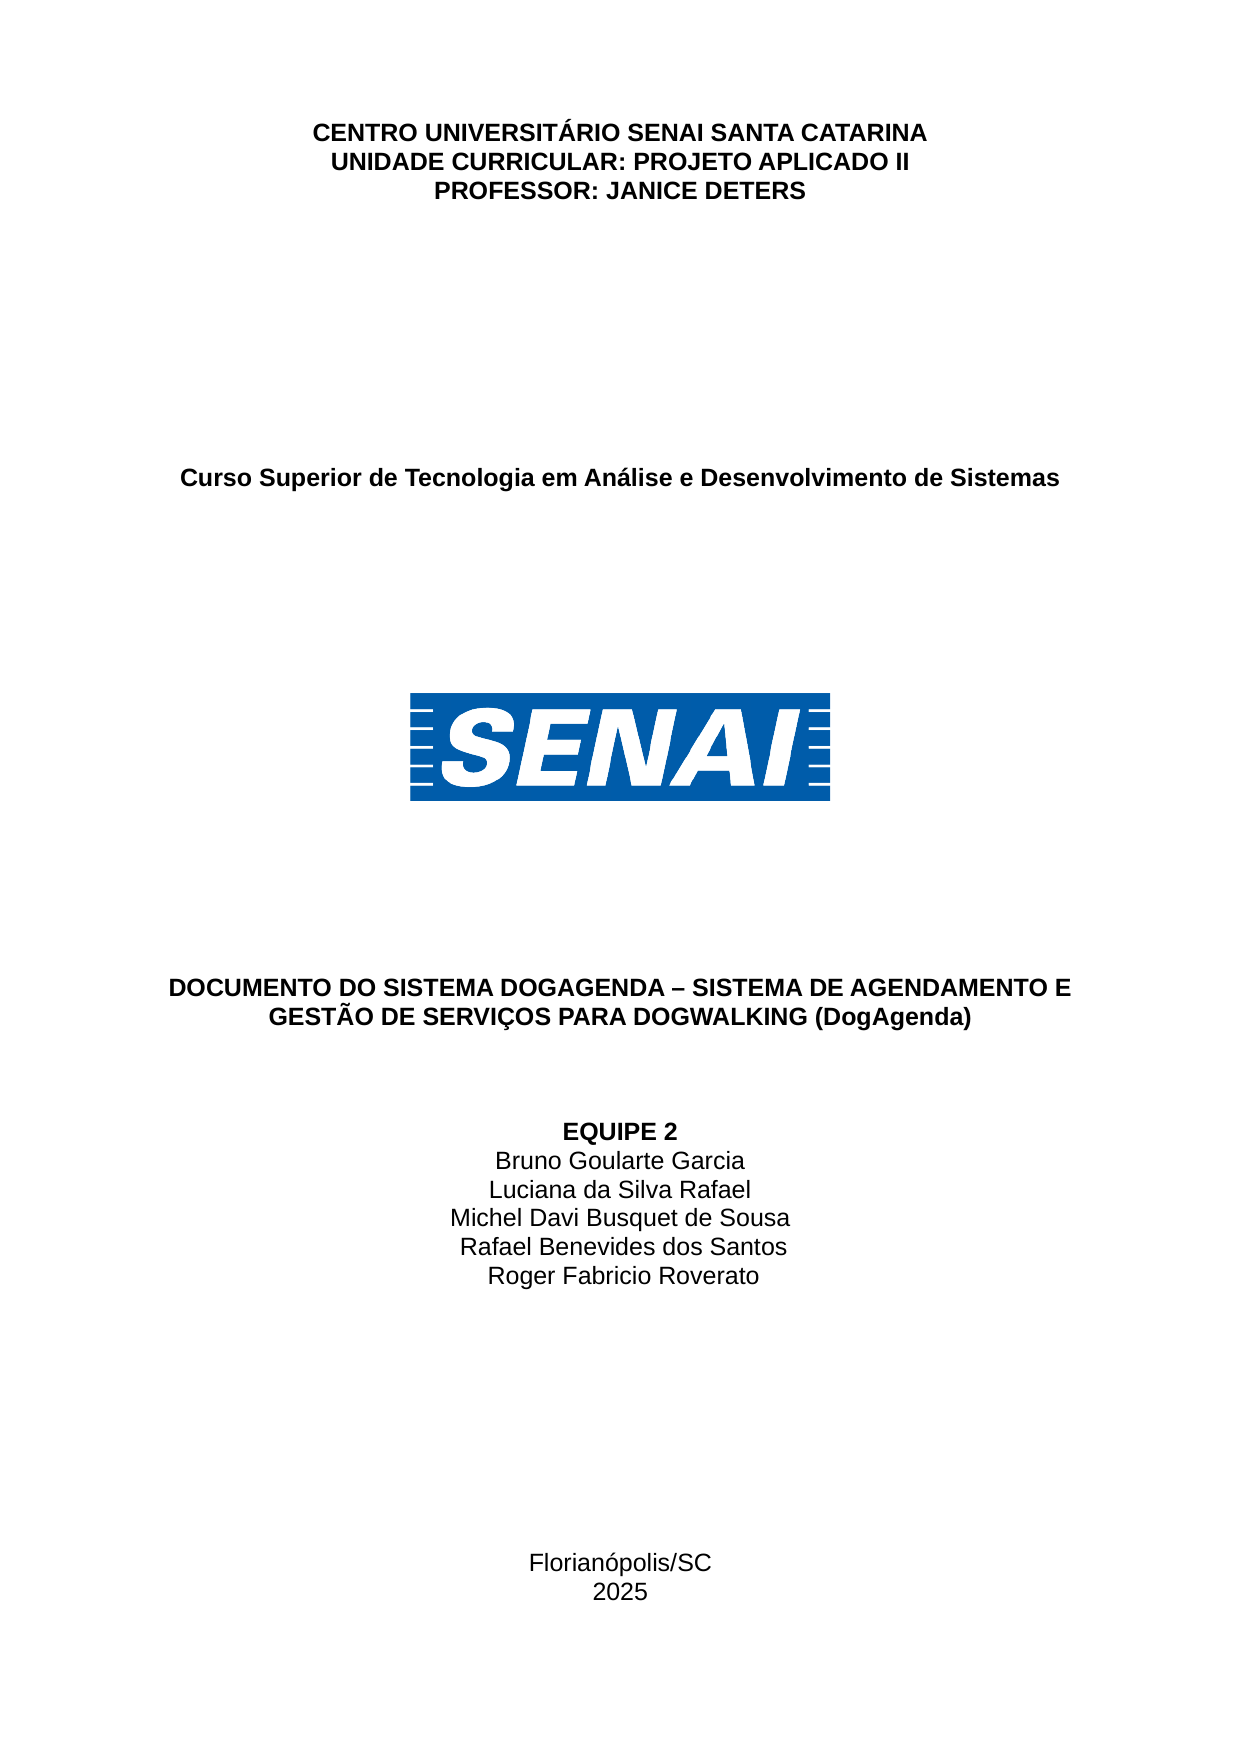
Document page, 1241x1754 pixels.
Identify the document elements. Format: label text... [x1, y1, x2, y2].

text EQUIPE 2 [118, 1117, 1122, 1146]
text Michel Davi Busquet de Sousa [118, 1203, 1122, 1232]
text Florianópolis/SC [118, 1548, 1122, 1577]
text CENTRO UNIVERSITÁRIO SENAI SANTA CATARINA [118, 118, 1122, 147]
text UNIDADE CURRICULAR: PROJETO APLICADO II [118, 147, 1122, 176]
text 2025 [118, 1577, 1122, 1606]
text Curso Superior de Tecnologia em Análise e Desenvolvimento de Sistemas [118, 463, 1122, 492]
text DOCUMENTO DO SISTEMA DOGAGENDA – SISTEMA DE AGENDAMENTO E GESTÃO DE SERVIÇOS PARA DOGWALKING (DogAgenda) [118, 973, 1122, 1031]
text Bruno Goularte Garcia [118, 1146, 1122, 1174]
text Luciana da Silva Rafael [118, 1174, 1122, 1203]
text Rafael Benevides dos Santos [118, 1232, 1122, 1261]
text Roger Fabricio Roverato [118, 1261, 1122, 1289]
text PROFESSOR: JANICE DETERS [118, 176, 1122, 204]
